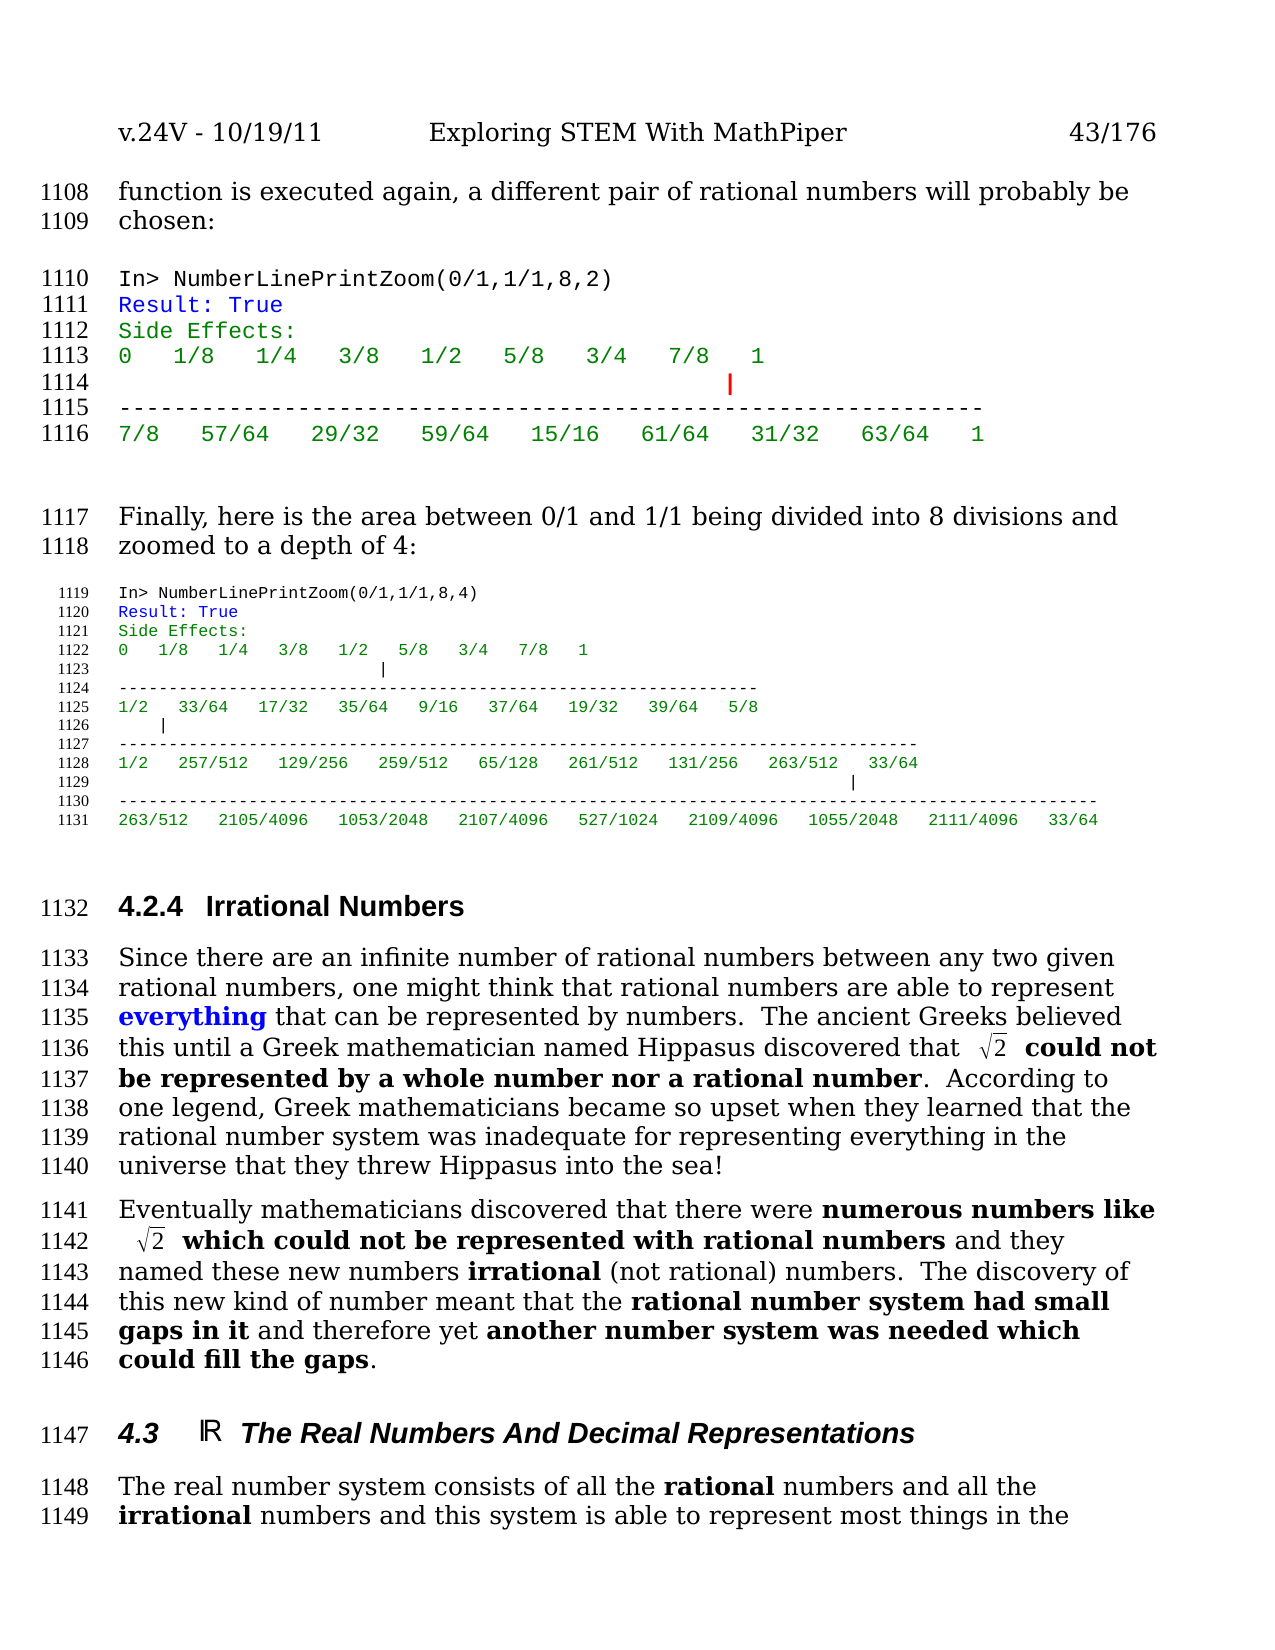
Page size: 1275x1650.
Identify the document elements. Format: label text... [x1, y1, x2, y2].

text | [118, 660, 1157, 679]
text | [118, 371, 1157, 397]
text | [118, 717, 1157, 736]
text function is executed again, a different pair of rational numbers will probably be chosen: [118, 177, 1157, 235]
text Side Effects: [118, 319, 1157, 345]
text -------------------------------------------------------------------------------------------------- [118, 792, 1157, 811]
subtitle Irrational Numbers [118, 889, 1157, 923]
text 0 1/8 1/4 3/8 1/2 5/8 3/4 7/8 1 [118, 345, 1157, 371]
text Result: True [118, 293, 1157, 319]
text In> NumberLinePrintZoom(0/1,1/1,8,4) [118, 585, 1157, 604]
text In> NumberLinePrintZoom(0/1,1/1,8,2) [118, 267, 1157, 293]
text 1/2 33/64 17/32 35/64 9/16 37/64 19/32 39/64 5/8 [118, 698, 1157, 717]
text ---------------------------------------------------------------- [118, 679, 1157, 698]
text 7/8 57/64 29/32 59/64 15/16 61/64 31/32 63/64 1 [118, 423, 1157, 449]
text Result: True [118, 604, 1157, 623]
text 1/2 257/512 129/256 259/512 65/128 261/512 131/256 263/512 33/64 [118, 755, 1157, 773]
text | [118, 773, 1157, 792]
text -------------------------------------------------------------------------------- [118, 736, 1157, 755]
text Since there are an infinite number of rational numbers between any two given rational numbers, one might think that rational numbers are able to represent everything that can be represented by numbers. The ancient Greeks believed this until a Greek mathematician named Hippasus discovered thatcould not be represented by a whole number nor a rational number. According to one legend, Greek mathematicians became so upset when they learned that the rational number system was inadequate for representing everything in the universe that they threw Hippasus into the sea! [118, 943, 1157, 1181]
text Side Effects: [118, 623, 1157, 642]
text The real number system consists of all the rational numbers and all the irrational numbers and this system is able to represent most things in the [118, 1472, 1157, 1531]
text 263/512 2105/4096 1053/2048 2107/4096 527/1024 2109/4096 1055/2048 2111/4096 33/64 [118, 811, 1157, 830]
text Eventually mathematicians discovered that there were numerous numbers likewhich could not be represented with rational numbers and they named these new numbers irrational (not rational) numbers. The discovery of this new kind of number meant that the rational number system had small gaps in it and therefore yet another number system was needed which could fill the gaps. [118, 1196, 1157, 1375]
text 0 1/8 1/4 3/8 1/2 5/8 3/4 7/8 1 [118, 642, 1157, 660]
text --------------------------------------------------------------- [118, 397, 1157, 423]
subtitle The Real Numbers And Decimal Representations [118, 1414, 1157, 1451]
text Finally, here is the area between 0/1 and 1/1 being divided into 8 divisions and zoomed to a depth of 4: [118, 502, 1157, 560]
